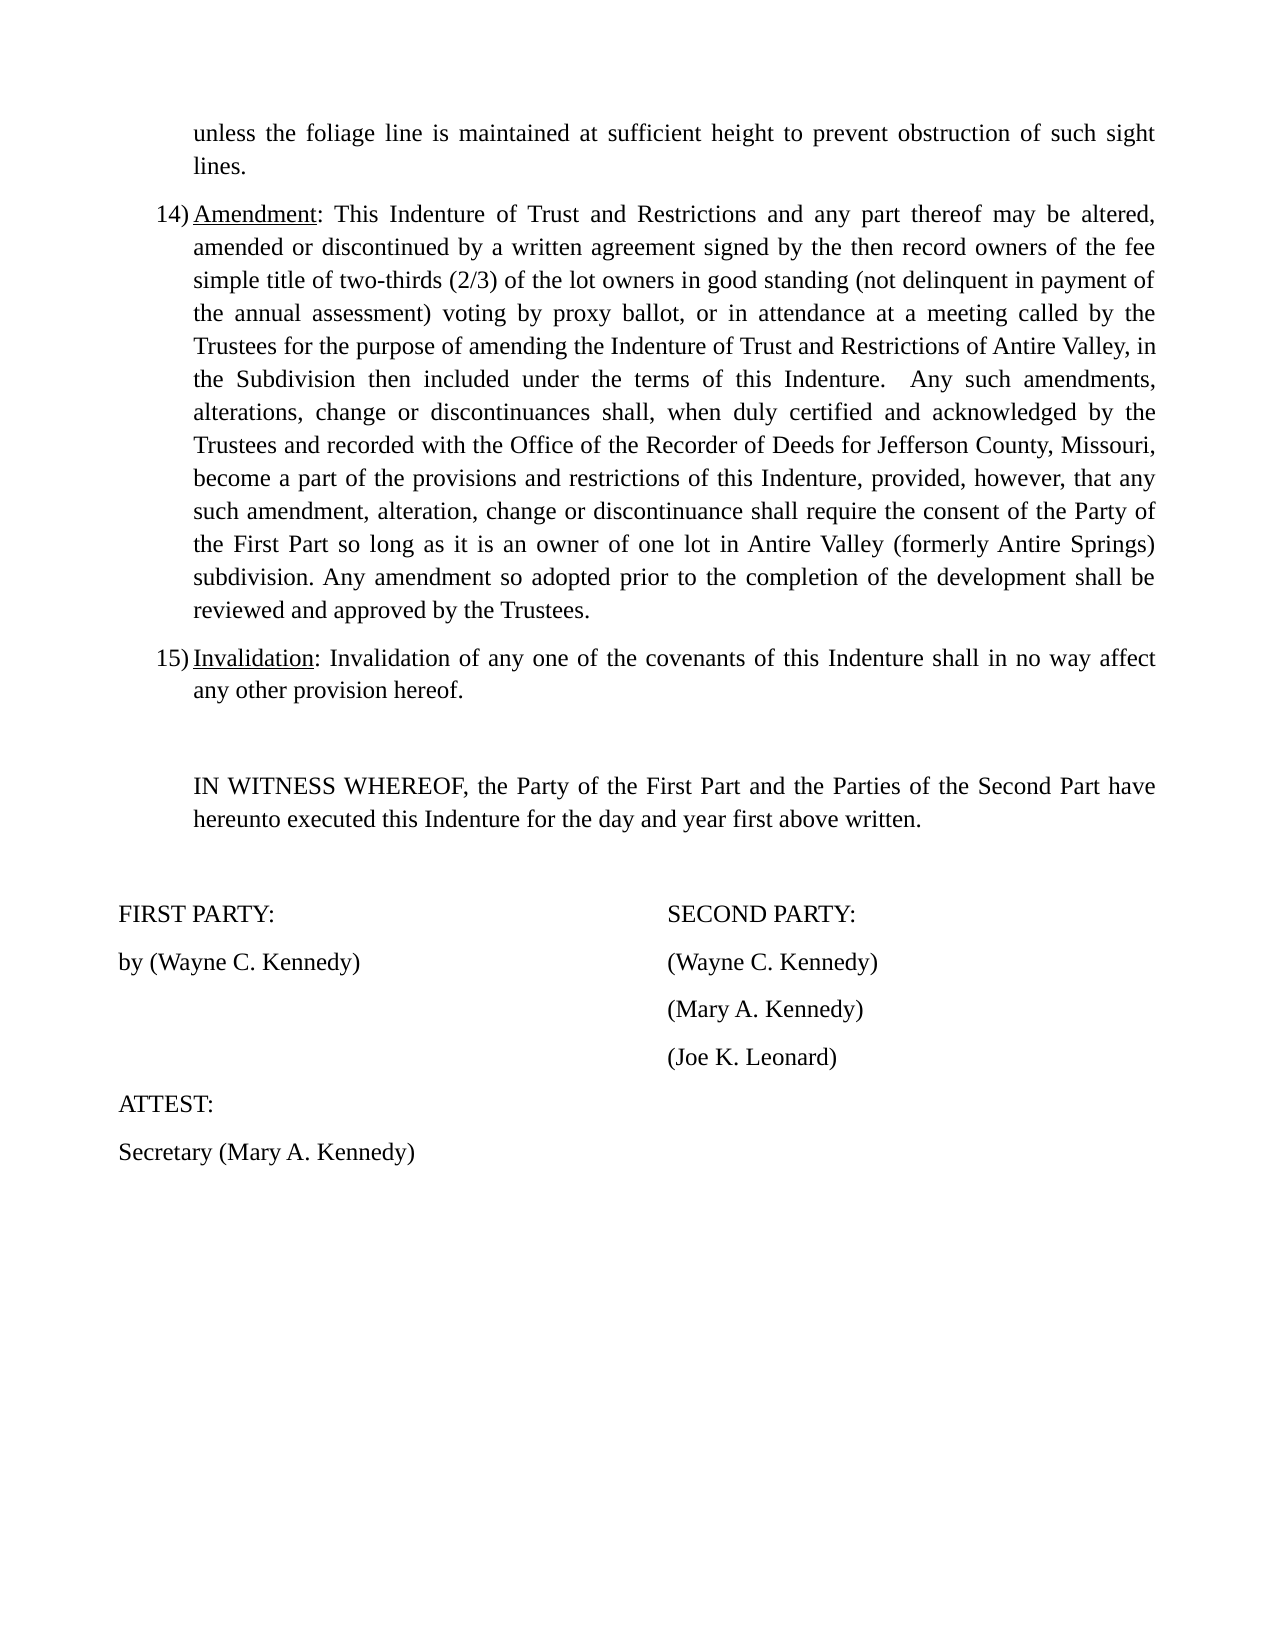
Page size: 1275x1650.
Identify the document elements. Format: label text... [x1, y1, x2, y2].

list Invalidation: Invalidation of any one of the covenants of this Indenture shall in no way affect any other provision hereof. [156, 643, 1157, 704]
text ATTEST: [118, 1089, 1157, 1118]
text by (Wayne C. Kennedy) (Wayne C. Kennedy) [118, 947, 1157, 975]
text (Joe K. Leonard) [118, 1042, 1157, 1071]
list Amendment: This Indenture of Trust and Restrictions and any part thereof may be altered, amended or discontinued by a written agreement signed by the then record owners of the fee simple title of two-thirds (2/3) of the lot owners in good standing (not delinquent in payment of the annual assessment) voting by proxy ballot, or in attendance at a meeting called by the Trustees for the purpose of amending the Indenture of Trust and Restrictions of Antire Valley, in the Subdivision then included under the terms of this Indenture. Any such amendments, alterations, change or discontinuances shall, when duly certified and acknowledged by the Trustees and recorded with the Office of the Recorder of Deeds for Jefferson County, Missouri, become a part of the provisions and restrictions of this Indenture, provided, however, that any such amendment, alteration, change or discontinuance shall require the consent of the Party of the First Part so long as it is an owner of one lot in Antire Valley (formerly Antire Springs) subdivision. Any amendment so adopted prior to the completion of the development shall be reviewed and approved by the Trustees. [156, 199, 1157, 624]
text (Mary A. Kennedy) [118, 994, 1157, 1023]
list unless the foliage line is maintained at sufficient height to prevent obstruction of such sight lines. [156, 118, 1157, 180]
text Secretary (Mary A. Kennedy) [118, 1137, 1157, 1166]
text FIRST PARTY: SECOND PARTY: [118, 899, 1157, 928]
list IN WITNESS WHEREOF, the Party of the First Part and the Parties of the Second Part have hereunto executed this Indenture for the day and year first above written. [156, 771, 1157, 833]
